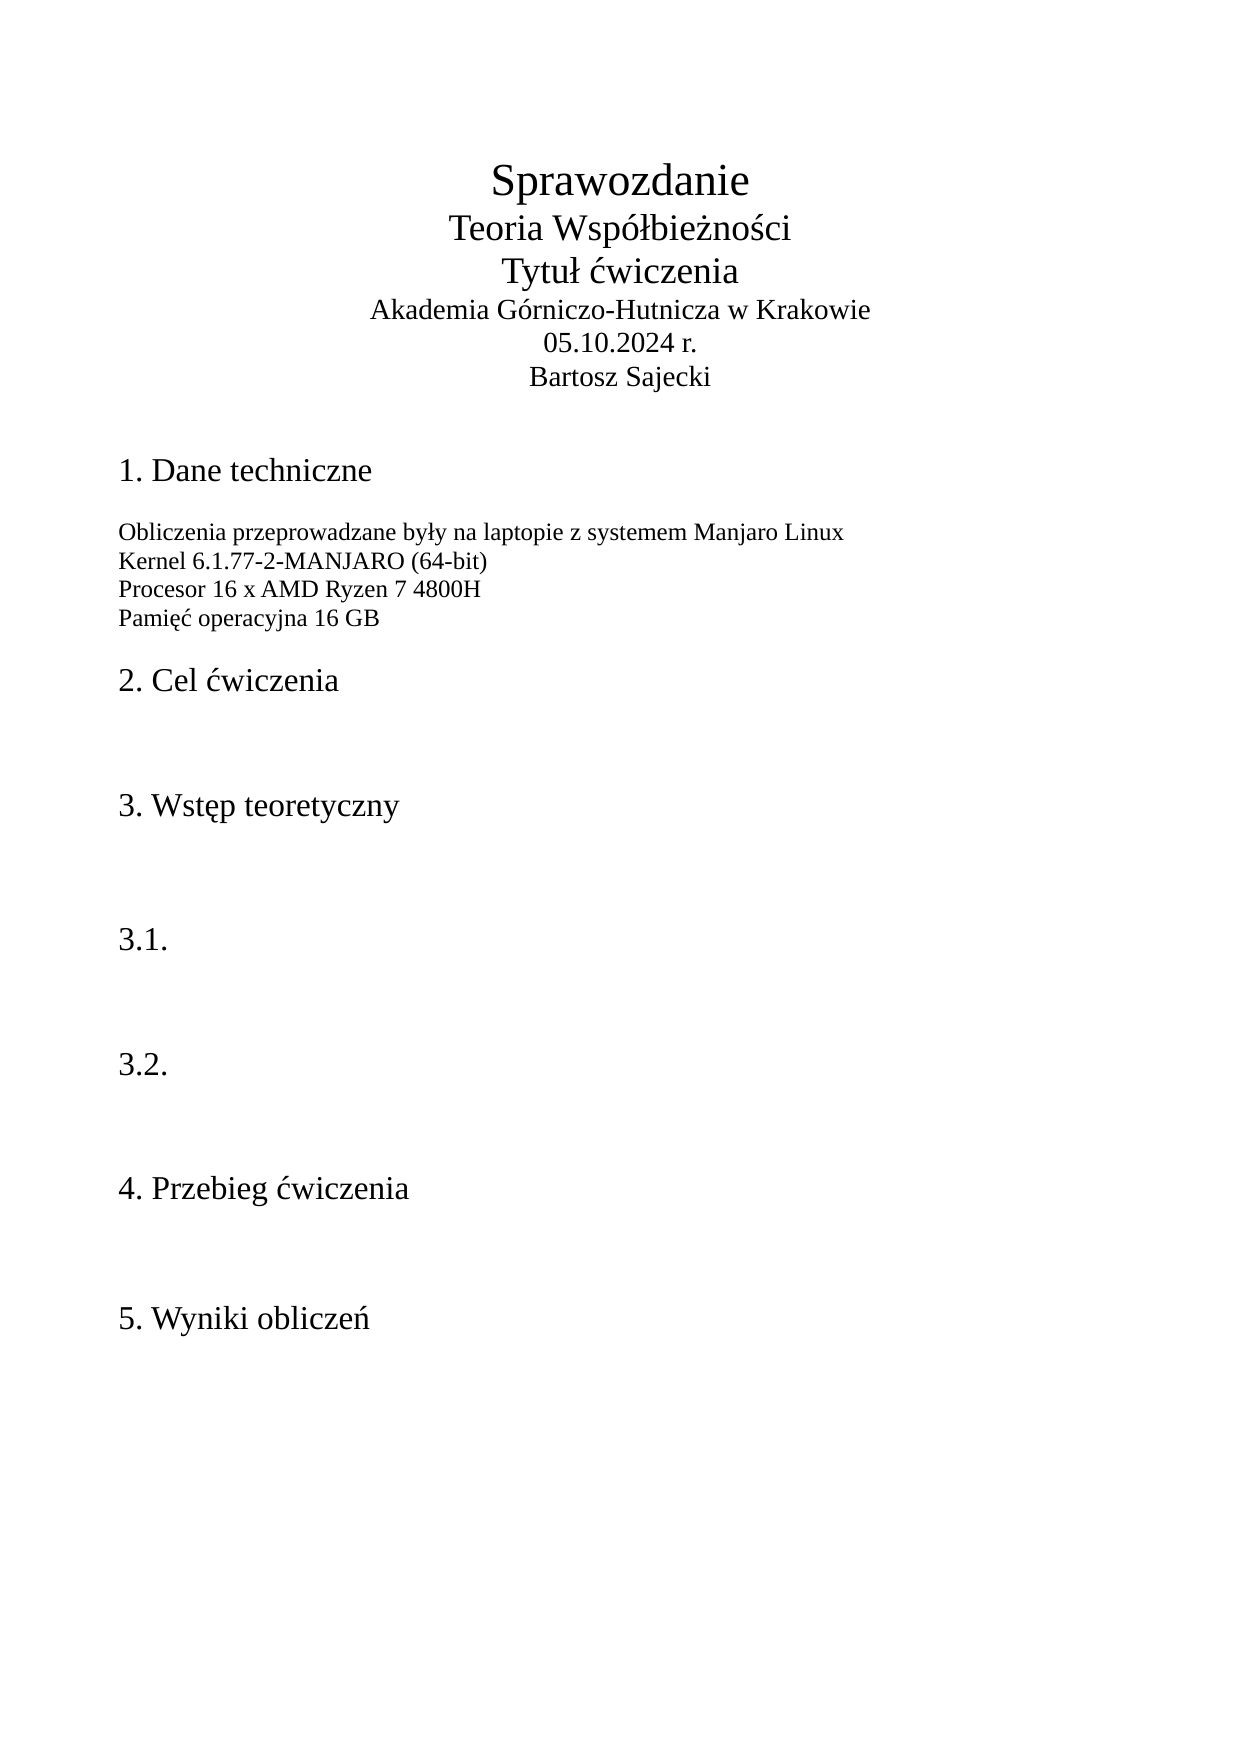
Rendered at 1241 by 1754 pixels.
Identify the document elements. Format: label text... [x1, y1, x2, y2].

text 05.10.2024 r. [118, 325, 1122, 359]
text Procesor 16 x AMD Ryzen 7 4800H [118, 574, 1122, 603]
text 4. Przebieg ćwiczenia [118, 1169, 1122, 1207]
text Akademia Górniczo-Hutnicza w Krakowie [118, 292, 1122, 325]
text Sprawozdanie [118, 153, 1122, 206]
text Obliczenia przeprowadzane były na laptopie z systemem Manjaro Linux [118, 517, 1122, 546]
text Teoria Współbieżności [118, 206, 1122, 249]
text Pamięć operacyjna 16 GB [118, 603, 1122, 632]
text 1. Dane techniczne [118, 450, 1122, 488]
text 3.1. [118, 919, 1122, 958]
text 5. Wyniki obliczeń [118, 1298, 1122, 1336]
text 2. Cel ćwiczenia [118, 661, 1122, 699]
text 3.2. [118, 1044, 1122, 1082]
text 3. Wstęp teoretyczny [118, 785, 1122, 824]
text Tytuł ćwiczenia [118, 249, 1122, 292]
text Bartosz Sajecki [118, 359, 1122, 392]
text Kernel 6.1.77-2-MANJARO (64-bit) [118, 546, 1122, 574]
